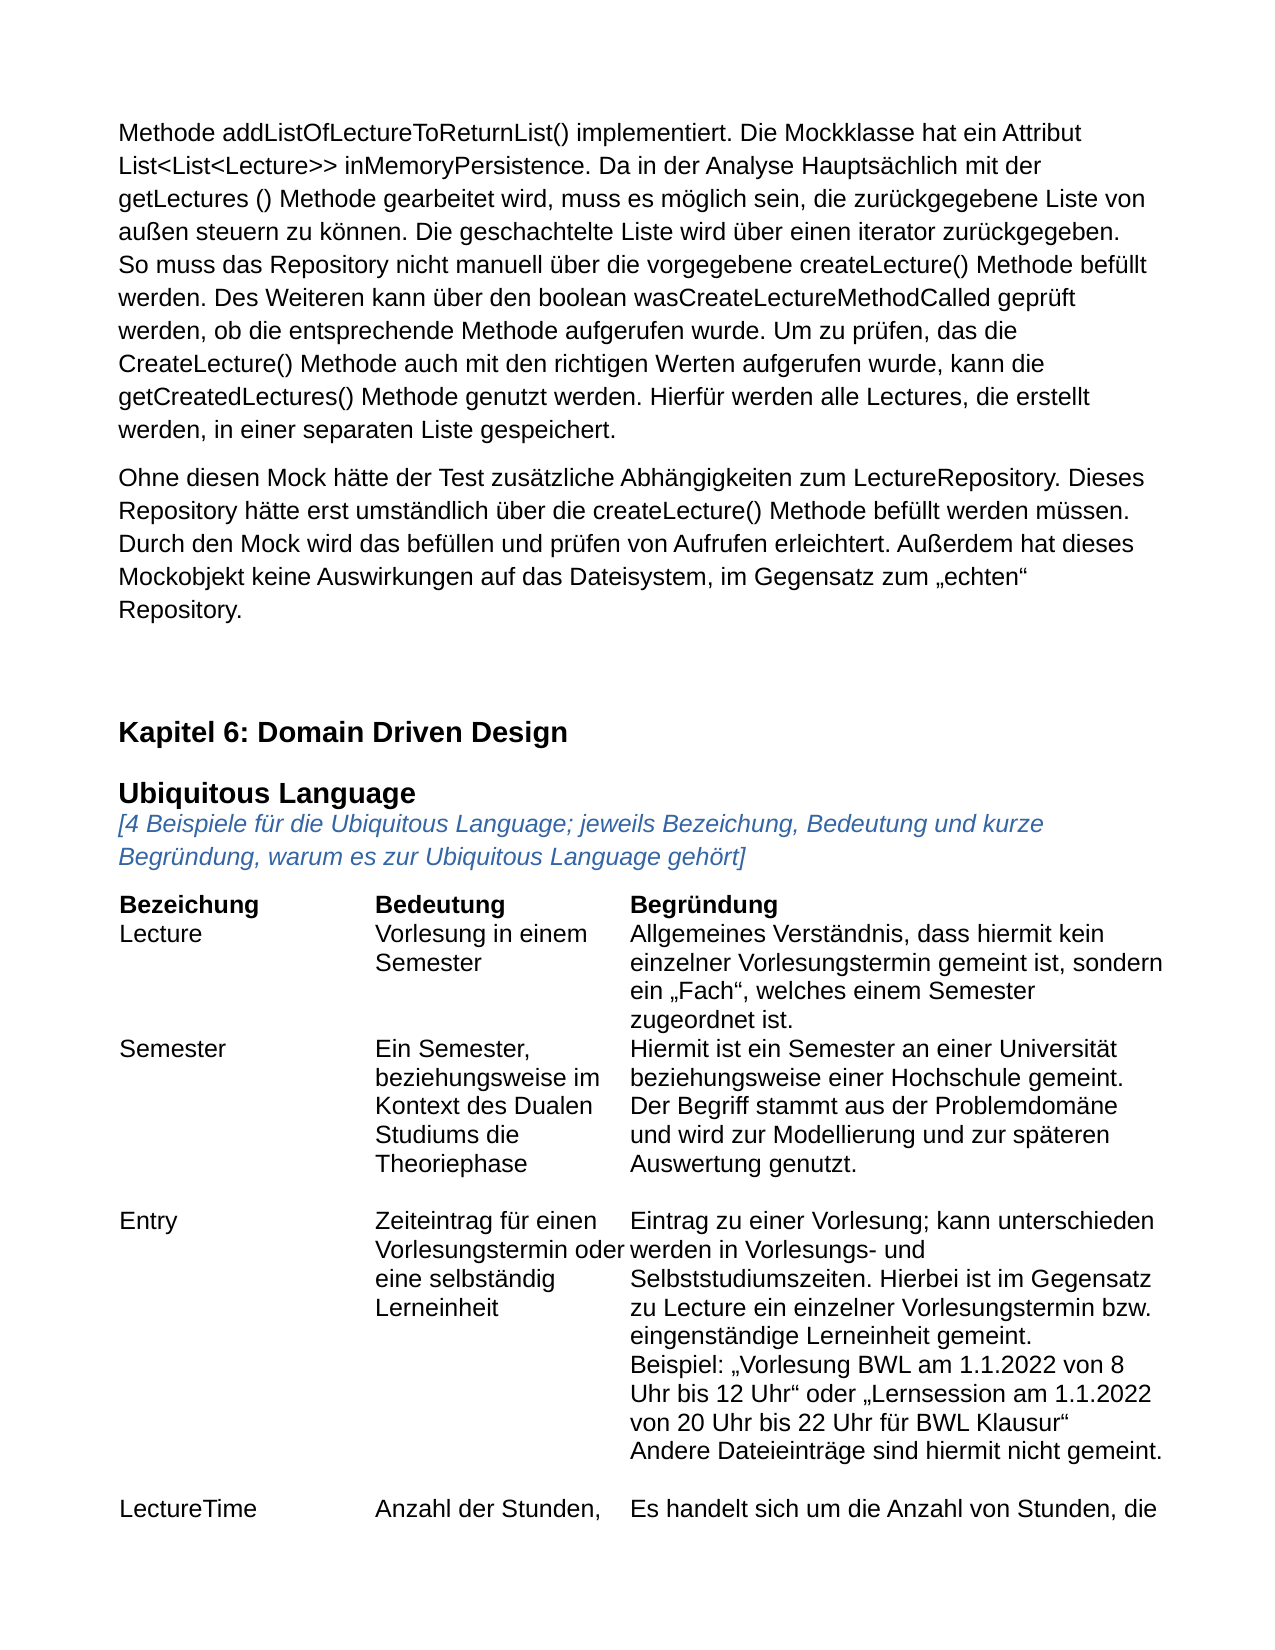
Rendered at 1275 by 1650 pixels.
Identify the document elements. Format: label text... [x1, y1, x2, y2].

table_header Bedeutung [374, 890, 629, 919]
table_cell Allgemeines Verständnis, dass hiermit kein einzelner Vorlesungstermin gemeint ist, sondern ein „Fach“, welches einem Semester zugeordnet ist. Hiermit ist ein Semester an einer Universität beziehungsweise einer Hochschule gemeint. Der Begriff stammt aus der Problemdomäne und wird zur Modellierung und zur späteren Auswertung genutzt. [629, 919, 1166, 1206]
table_header Bezeichung [118, 890, 374, 919]
table_cell Lecture Semester [118, 919, 374, 1206]
table_cell Eintrag zu einer Vorlesung; kann unterschieden werden in Vorlesungs- und Selbststudiumszeiten. Hierbei ist im Gegensatz zu Lecture ein einzelner Vorlesungstermin bzw. eingenständige Lerneinheit gemeint. Beispiel: „Vorlesung BWL am 1.1.2022 von 8 Uhr bis 12 Uhr“ oder „Lernsession am 1.1.2022 von 20 Uhr bis 22 Uhr für BWL Klausur“ Andere Dateieinträge sind hiermit nicht gemeint. [629, 1206, 1166, 1494]
table_cell Entry [118, 1206, 374, 1494]
text Ohne diesen Mock hätte der Test zusätzliche Abhängigkeiten zum LectureRepository. Dieses Repository hätte erst umständlich über die createLecture() Methode befüllt werden müssen. Durch den Mock wird das befüllen und prüfen von Aufrufen erleichtert. Außerdem hat dieses Mockobjekt keine Auswirkungen auf das Dateisystem, im Gegensatz zum „echten“ Repository. [118, 463, 1157, 624]
text [4 Beispiele für die Ubiquitous Language; jeweils Bezeichung, Bedeutung und kurze Begründung, warum es zur Ubiquitous Language gehört] [118, 809, 1157, 871]
table_cell Vorlesung in einem Semester Ein Semester, beziehungsweise im Kontext des Dualen Studiums die Theoriephase [374, 919, 629, 1206]
table_header Begründung [629, 890, 1166, 919]
table_cell Anzahl der Stunden, [374, 1494, 629, 1532]
subtitle Ubiquitous Language [118, 776, 1157, 809]
text Methode addListOfLectureToReturnList() implementiert. Die Mockklasse hat ein Attribut List<List<Lecture>> inMemoryPersistence. Da in der Analyse Hauptsächlich mit der getLectures () Methode gearbeitet wird, muss es möglich sein, die zurückgegebene Liste von außen steuern zu können. Die geschachtelte Liste wird über einen iterator zurückgegeben. So muss das Repository nicht manuell über die vorgegebene createLecture() Methode befüllt werden. Des Weiteren kann über den boolean wasCreateLectureMethodCalled geprüft werden, ob die entsprechende Methode aufgerufen wurde. Um zu prüfen, das die CreateLecture() Methode auch mit den richtigen Werten aufgerufen wurde, kann die getCreatedLectures() Methode genutzt werden. Hierfür werden alle Lectures, die erstellt werden, in einer separaten Liste gespeichert. [118, 118, 1157, 444]
table_cell Es handelt sich um die Anzahl von Stunden, die [629, 1494, 1166, 1532]
table_cell LectureTime [118, 1494, 374, 1532]
table_cell Zeiteintrag für einen Vorlesungstermin oder eine selbständig Lerneinheit [374, 1206, 629, 1494]
subtitle Kapitel 6: Domain Driven Design [118, 715, 1157, 749]
